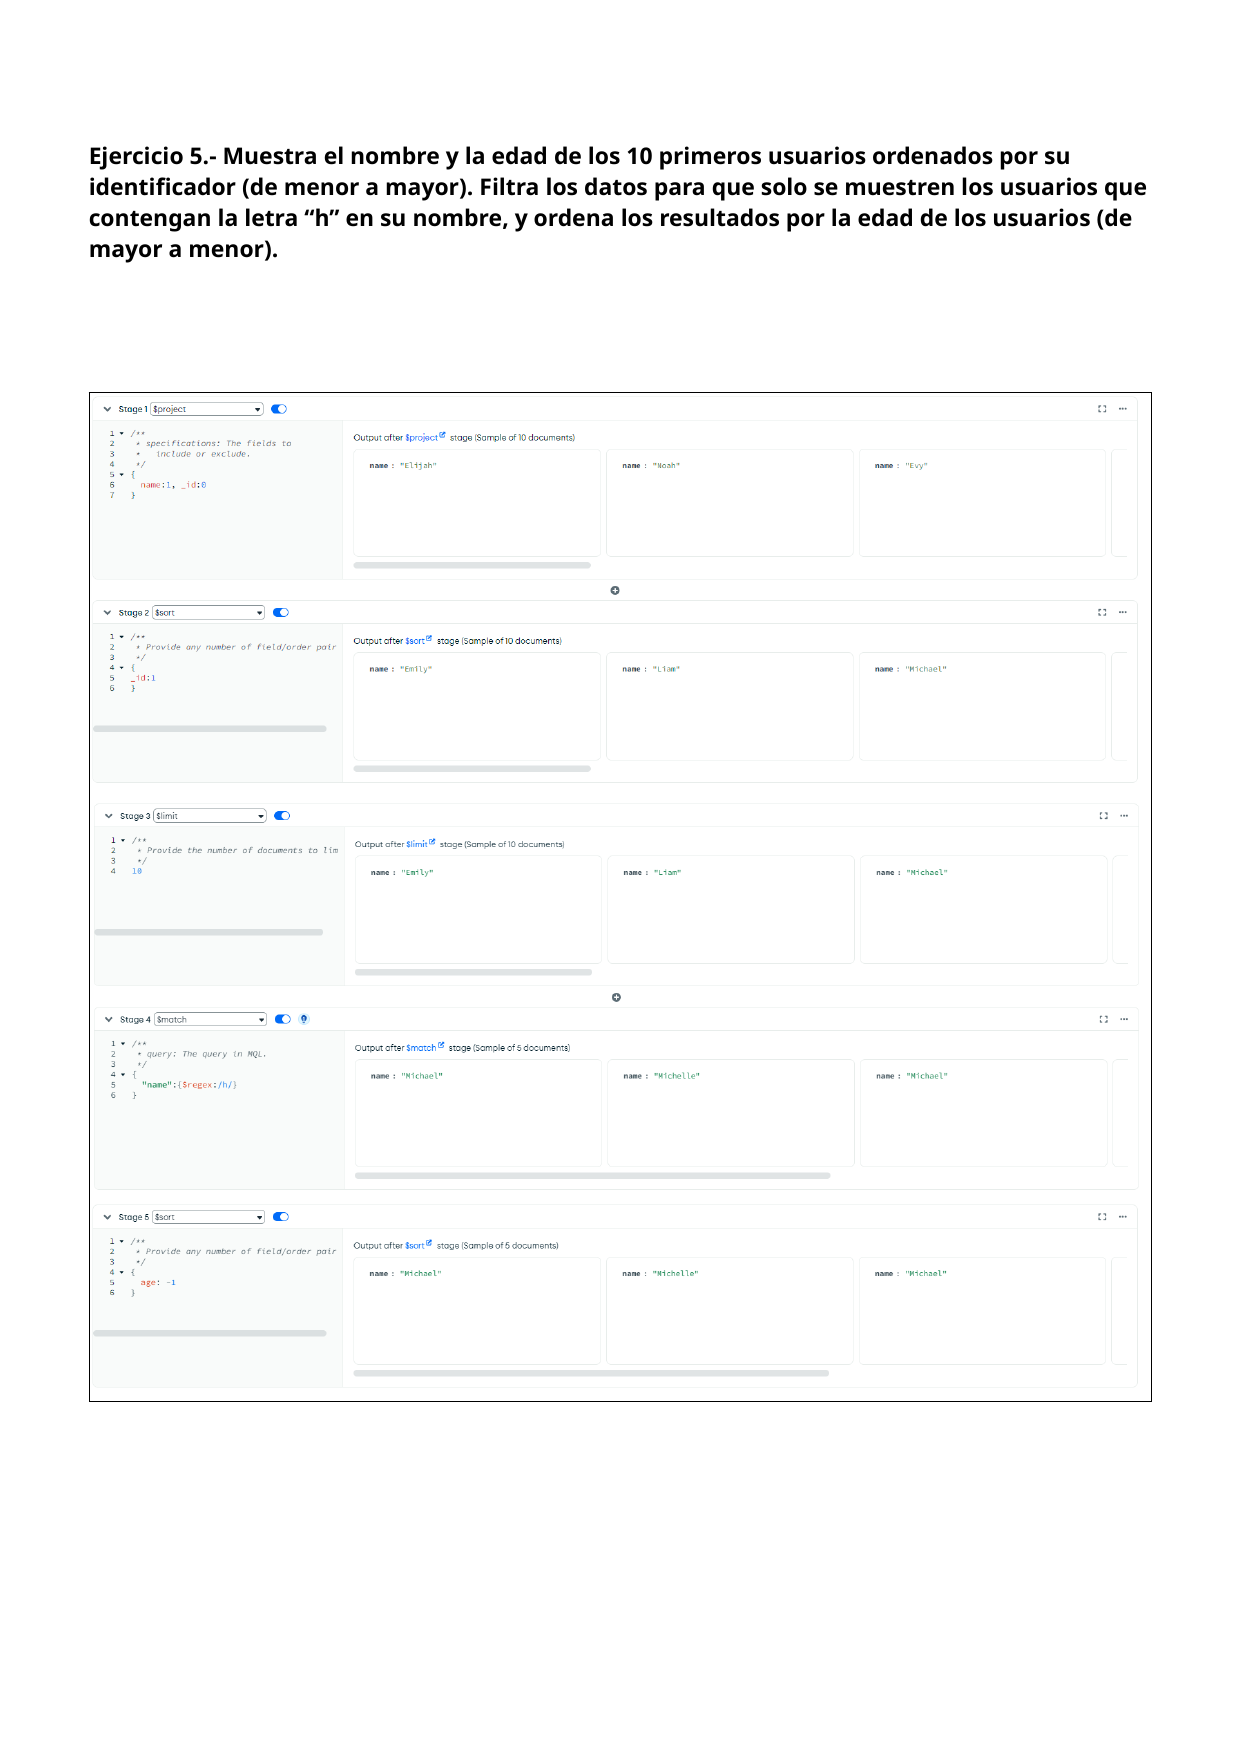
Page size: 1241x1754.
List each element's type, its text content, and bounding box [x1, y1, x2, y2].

picture [91, 395, 1149, 1398]
text Ejercicio 5.- Muestra el nombre y la edad de los 10 primeros usuarios ordenados por su identificador (de menor a mayor). Filtra los datos para que solo se muestren los usuarios que contengan la letra “h” en su nombre, y ordena los resultados por la edad de los usuarios (de mayor a menor). [88, 139, 1152, 264]
